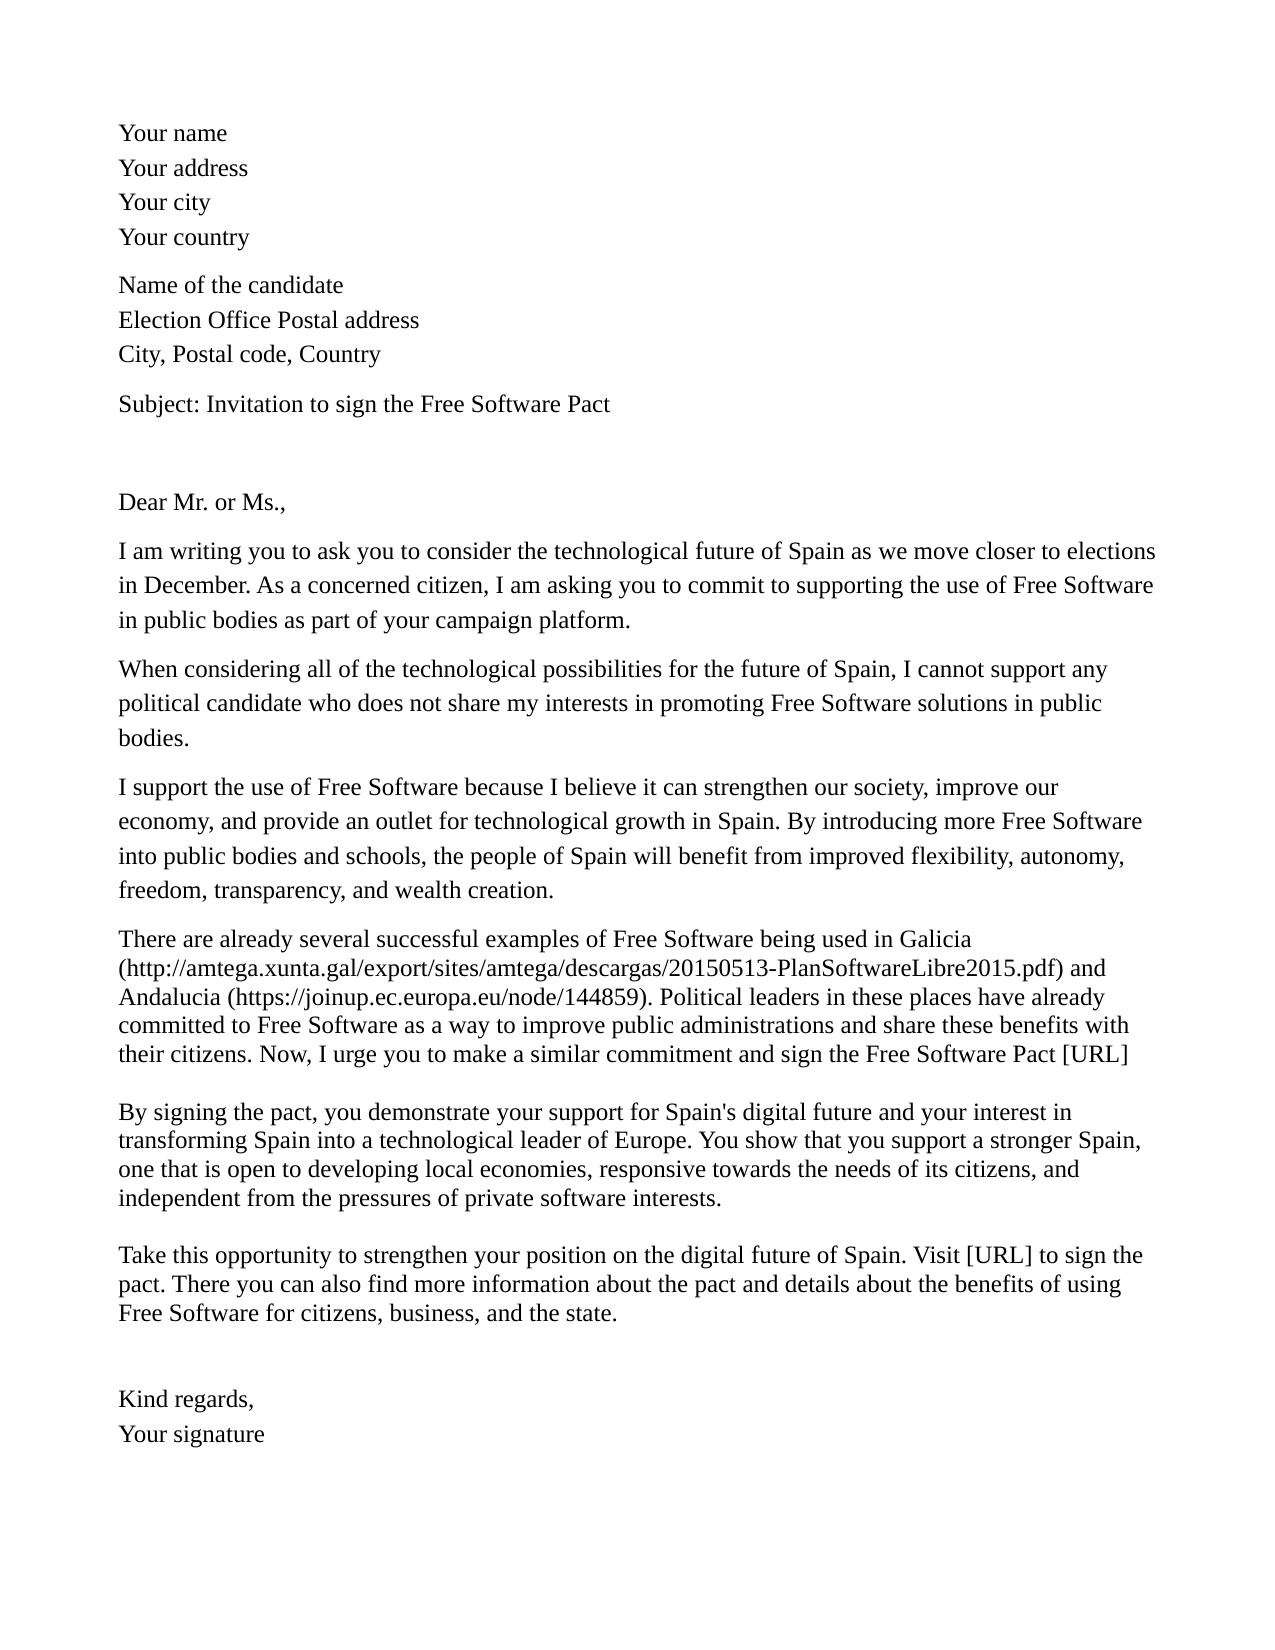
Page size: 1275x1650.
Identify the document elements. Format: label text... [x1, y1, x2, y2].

text Dear Mr. or Ms., [118, 487, 1157, 516]
text Kind regards, Your signature [118, 1384, 1157, 1448]
text I support the use of Free Software because I believe it can strengthen our society, improve our economy, and provide an outlet for technological growth in Spain. By introducing more Free Software into public bodies and schools, the people of Spain will benefit from improved flexibility, autonomy, freedom, transparency, and wealth creation. [118, 772, 1157, 904]
text Subject: Invitation to sign the Free Software Pact [118, 389, 1157, 417]
text By signing the pact, you demonstrate your support for Spain's digital future and your interest in transforming Spain into a technological leader of Europe. You show that you support a stronger Spain, one that is open to developing local economies, responsive towards the needs of its citizens, and independent from the pressures of private software interests. [118, 1097, 1157, 1212]
text Name of the candidate Election Office Postal address City, Postal code, Country [118, 271, 1157, 368]
text Take this opportunity to strengthen your position on the digital future of Spain. Visit [URL] to sign the pact. There you can also find more information about the pact and details about the benefits of using Free Software for citizens, business, and the state. [118, 1241, 1157, 1327]
text There are already several successful examples of Free Software being used in Galicia (http://amtega.xunta.gal/export/sites/amtega/descargas/20150513-PlanSoftwareLibre2015.pdf) and Andalucia (https://joinup.ec.europa.eu/node/144859). Political leaders in these places have already committed to Free Software as a way to improve public administrations and share these benefits with their citizens. Now, I urge you to make a similar commitment and sign the Free Software Pact [URL] [118, 924, 1157, 1068]
text I am writing you to ask you to consider the technological future of Spain as we move closer to elections in December. As a concerned citizen, I am asking you to commit to supporting the use of Free Software in public bodies as part of your campaign platform. [118, 536, 1157, 633]
text Your name Your address Your city Your country [118, 118, 1157, 250]
text When considering all of the technological possibilities for the future of Spain, I cannot support any political candidate who does not share my interests in promoting Free Software solutions in public bodies. [118, 654, 1157, 752]
